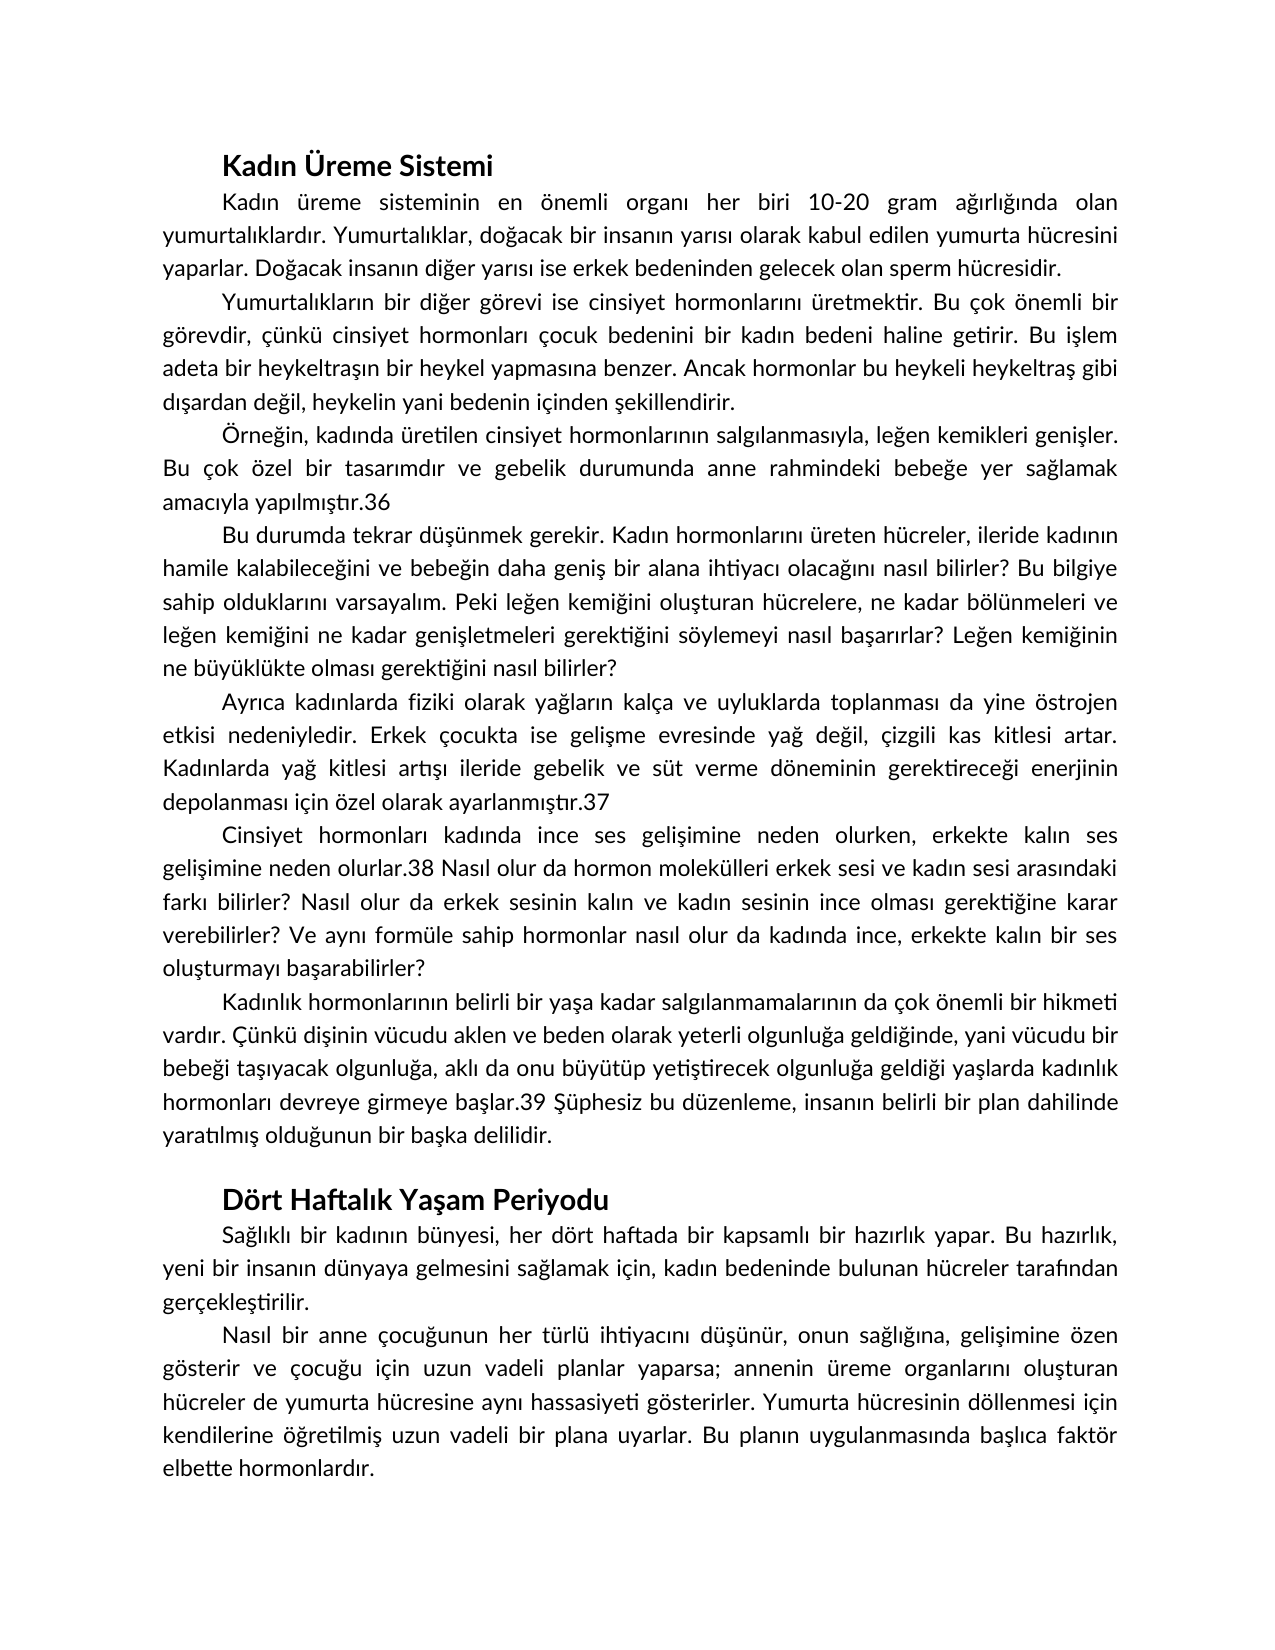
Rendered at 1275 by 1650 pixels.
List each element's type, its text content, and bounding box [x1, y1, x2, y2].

text Bu durumda tekrar düşünmek gerekir. Kadın hormonlarını üreten hücreler, ileride kadının hamile kalabileceğini ve bebeğin daha geniş bir alana ihtiyacı olacağını nasıl bilirler? Bu bilgiye sahip olduklarını varsayalım. Peki leğen kemiğini oluşturan hücrelere, ne kadar bölünmeleri ve leğen kemiğini ne kadar genişletmeleri gerektiğini söylemeyi nasıl başarırlar? Leğen kemiğinin ne büyüklükte olması gerektiğini nasıl bilirler? [162, 517, 1119, 683]
text Kadın üreme sisteminin en önemli organı her biri 10-20 gram ağırlığında olan yumurtalıklardır. Yumurtalıklar, doğacak bir insanın yarısı olarak kabul edilen yumurta hücresini yaparlar. Doğacak insanın diğer yarısı ise erkek bedeninden gelecek olan sperm hücresidir. [162, 183, 1119, 283]
text Nasıl bir anne çocuğunun her türlü ihtiyacını düşünür, onun sağlığına, gelişimine özen gösterir ve çocuğu için uzun vadeli planlar yaparsa; annenin üreme organlarını oluşturan hücreler de yumurta hücresine aynı hassasiyeti gösterirler. Yumurta hücresinin döllenmesi için kendilerine öğretilmiş uzun vadeli bir plana uyarlar. Bu planın uygulanmasında başlıca faktör elbette hormonlardır. [162, 1317, 1119, 1483]
text Dört Haftalık Yaşam Periyodu [162, 1183, 1119, 1217]
text Örneğin, kadında üretilen cinsiyet hormonlarının salgılanmasıyla, leğen kemikleri genişler. Bu çok özel bir tasarımdır ve gebelik durumunda anne rahmindeki bebeğe yer sağlamak amacıyla yapılmıştır.36 [162, 417, 1119, 517]
text Sağlıklı bir kadının bünyesi, her dört haftada bir kapsamlı bir hazırlık yapar. Bu hazırlık, yeni bir insanın dünyaya gelmesini sağlamak için, kadın bedeninde bulunan hücreler tarafından gerçekleştirilir. [162, 1217, 1119, 1317]
text Yumurtalıkların bir diğer görevi ise cinsiyet hormonlarını üretmektir. Bu çok önemli bir görevdir, çünkü cinsiyet hormonları çocuk bedenini bir kadın bedeni haline getirir. Bu işlem adeta bir heykeltraşın bir heykel yapmasına benzer. Ancak hormonlar bu heykeli heykeltraş gibi dışardan değil, heykelin yani bedenin içinden şekillendirir. [162, 283, 1119, 417]
text Ayrıca kadınlarda fiziki olarak yağların kalça ve uyluklarda toplanması da yine östrojen etkisi nedeniyledir. Erkek çocukta ise gelişme evresinde yağ değil, çizgili kas kitlesi artar. Kadınlarda yağ kitlesi artışı ileride gebelik ve süt verme döneminin gerektireceği enerjinin depolanması için özel olarak ayarlanmıştır.37 [162, 683, 1119, 817]
text Kadın Üreme Sistemi [162, 150, 1119, 183]
text Kadınlık hormonlarının belirli bir yaşa kadar salgılanmamalarının da çok önemli bir hikmeti vardır. Çünkü dişinin vücudu aklen ve beden olarak yeterli olgunluğa geldiğinde, yani vücudu bir bebeği taşıyacak olgunluğa, aklı da onu büyütüp yetiştirecek olgunluğa geldiği yaşlarda kadınlık hormonları devreye girmeye başlar.39 Şüphesiz bu düzenleme, insanın belirli bir plan dahilinde yaratılmış olduğunun bir başka delilidir. [162, 983, 1119, 1150]
text Cinsiyet hormonları kadında ince ses gelişimine neden olurken, erkekte kalın ses gelişimine neden olurlar.38 Nasıl olur da hormon molekülleri erkek sesi ve kadın sesi arasındaki farkı bilirler? Nasıl olur da erkek sesinin kalın ve kadın sesinin ince olması gerektiğine karar verebilirler? Ve aynı formüle sahip hormonlar nasıl olur da kadında ince, erkekte kalın bir ses oluşturmayı başarabilirler? [162, 817, 1119, 983]
